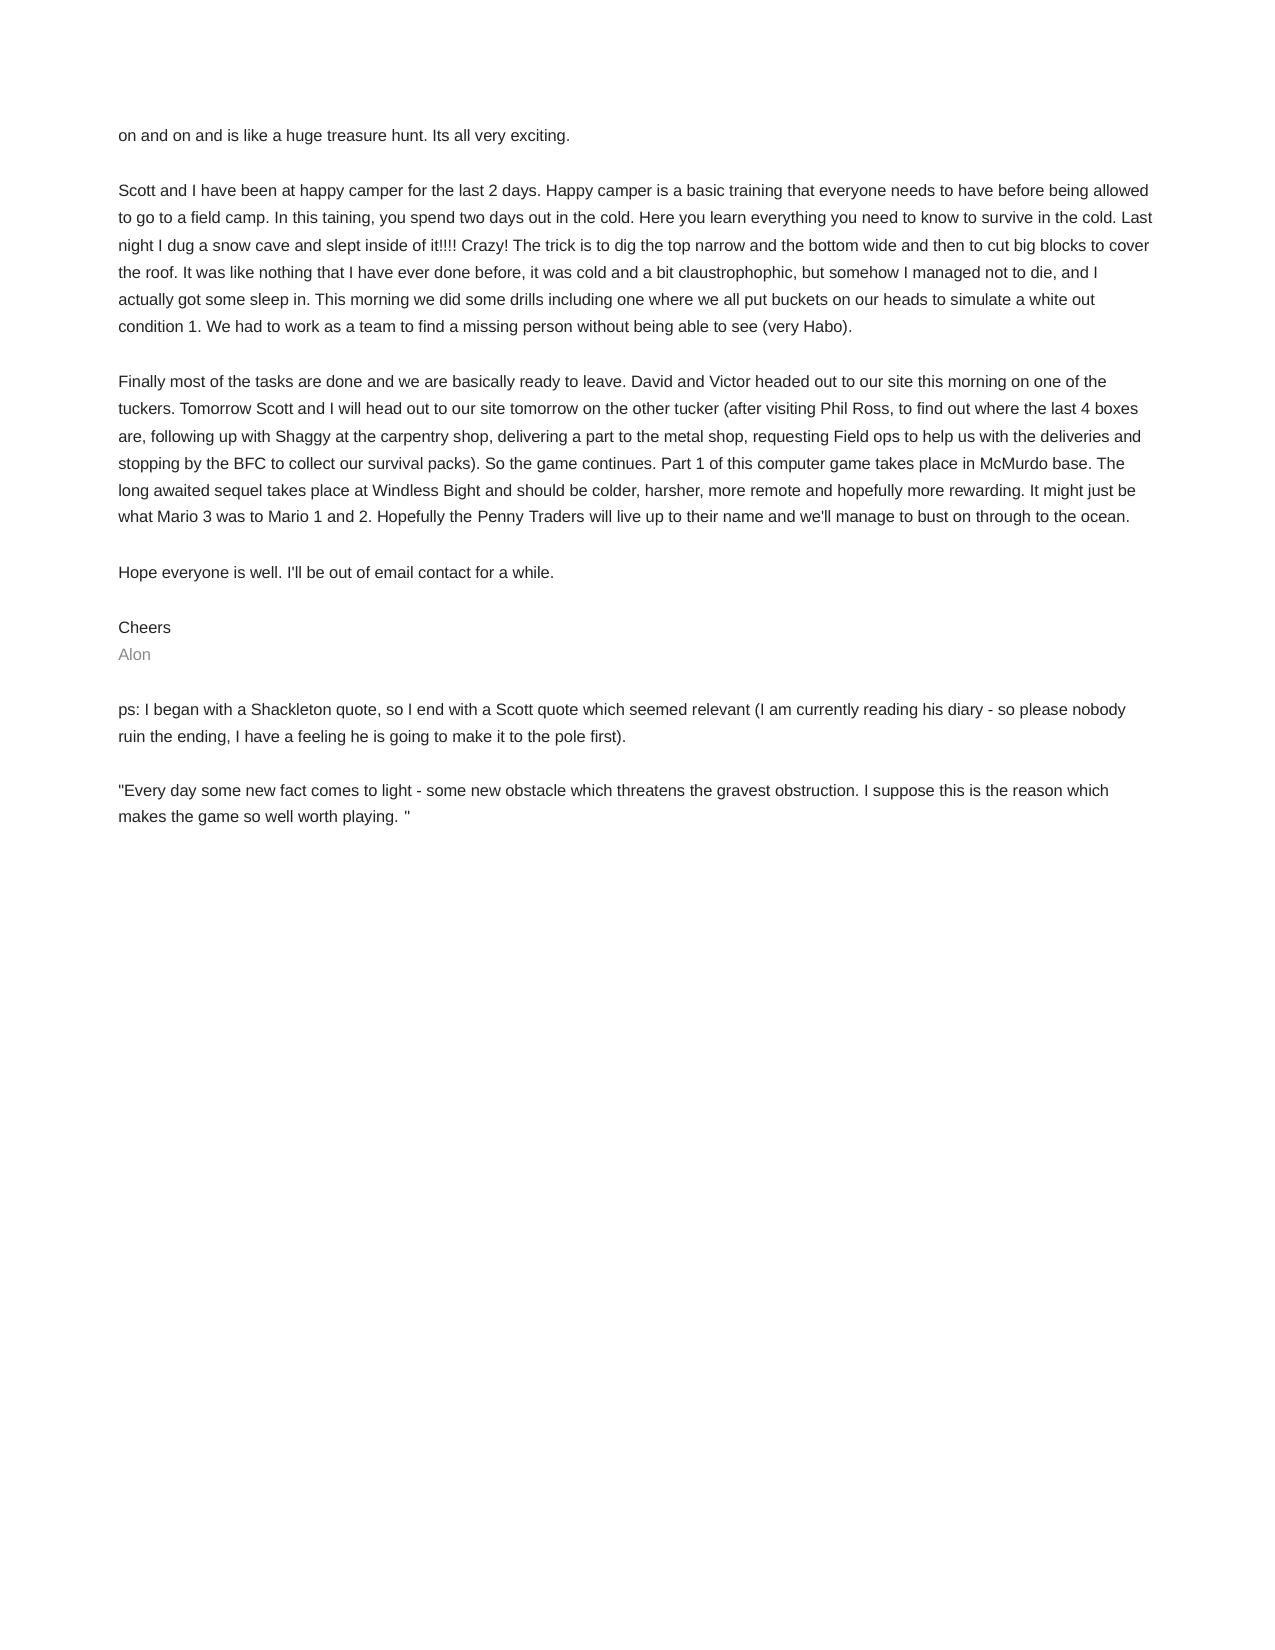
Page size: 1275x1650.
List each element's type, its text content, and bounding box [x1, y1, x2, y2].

text on and on and is like a huge treasure hunt. Its all very exciting. Scott and I have been at happy camper for the last 2 days. Happy camper is a basic training that everyone needs to have before being allowed to go to a field camp. In this taining, you spend two days out in the cold. Here you learn everything you need to know to survive in the cold. Last night I dug a snow cave and slept inside of it!!!! Crazy! The trick is to dig the top narrow and the bottom wide and then to cut big blocks to cover the roof. It was like nothing that I have ever done before, it was cold and a bit claustrophophic, but somehow I managed not to die, and I actually got some sleep in. This morning we did some drills including one where we all put buckets on our heads to simulate a white out condition 1. We had to work as a team to find a missing person without being able to see (very Habo). Finally most of the tasks are done and we are basically ready to leave. David and Victor headed out to our site this morning on one of the tuckers. Tomorrow Scott and I will head out to our site tomorrow on the other tucker (after visiting Phil Ross, to find out where the last 4 boxes are, following up with Shaggy at the carpentry shop, delivering a part to the metal shop, requesting Field ops to help us with the deliveries and stopping by the BFC to collect our survival packs). So the game continues. Part 1 of this computer game takes place in McMurdo base. The long awaited sequel takes place at Windless Bight and should be colder, harsher, more remote and hopefully more rewarding. It might just be what Mario 3 was to Mario 1 and 2. Hopefully the Penny Traders will live up to their name and we'll manage to bust on through to the ocean. Hope everyone is well. I'll be out of email contact for a while. Cheers Alon ps: I began with a Shackleton quote, so I end with a Scott quote which seemed relevant (I am currently reading his diary - so please nobody ruin the ending, I have a feeling he is going to make it to the pole first). "Every day some new fact comes to light - some new obstacle which threatens the gravest obstruction. I suppose this is the reason which makes the game so well worth playing. " [118, 118, 1157, 828]
